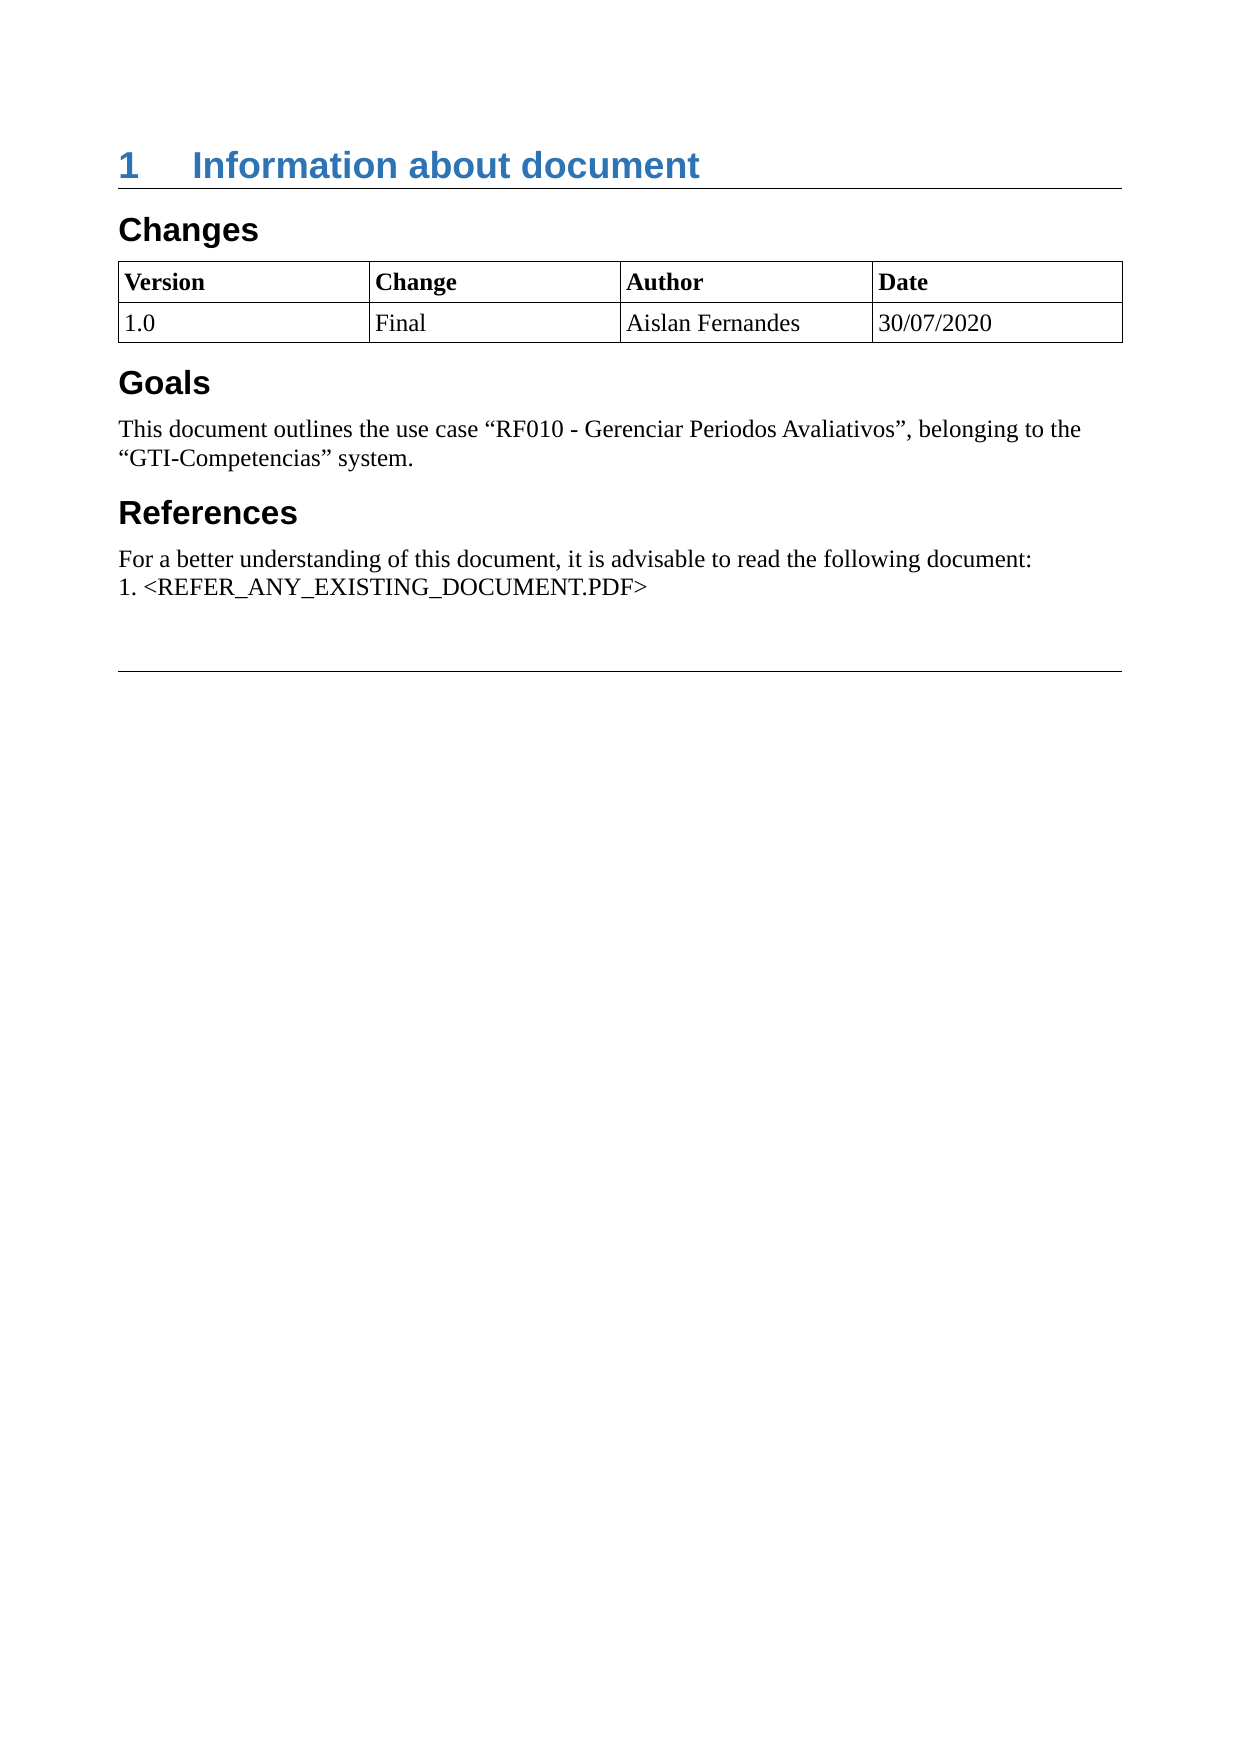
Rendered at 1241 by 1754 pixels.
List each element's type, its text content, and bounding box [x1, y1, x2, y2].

table_header Change [370, 262, 620, 301]
subtitle References [118, 493, 1122, 531]
subtitle Information about document [118, 143, 1122, 188]
table_cell Final [370, 303, 620, 342]
subtitle Changes [118, 210, 1122, 248]
table_header Date [873, 262, 1122, 301]
subtitle Goals [118, 363, 1122, 402]
text This document outlines the use case “RF010 - Gerenciar Periodos Avaliativos”, belonging to the “GTI-Competencias” system. [118, 414, 1122, 472]
table_cell Aislan Fernandes [621, 303, 872, 342]
table_header Version [119, 262, 369, 301]
text 1. <REFER_ANY_EXISTING_DOCUMENT.PDF> [118, 572, 1122, 601]
table_cell 1.0 [119, 303, 369, 342]
text For a better understanding of this document, it is advisable to read the following document: [118, 544, 1122, 572]
table_cell 30/07/2020 [873, 303, 1122, 342]
table_header Author [621, 262, 872, 301]
